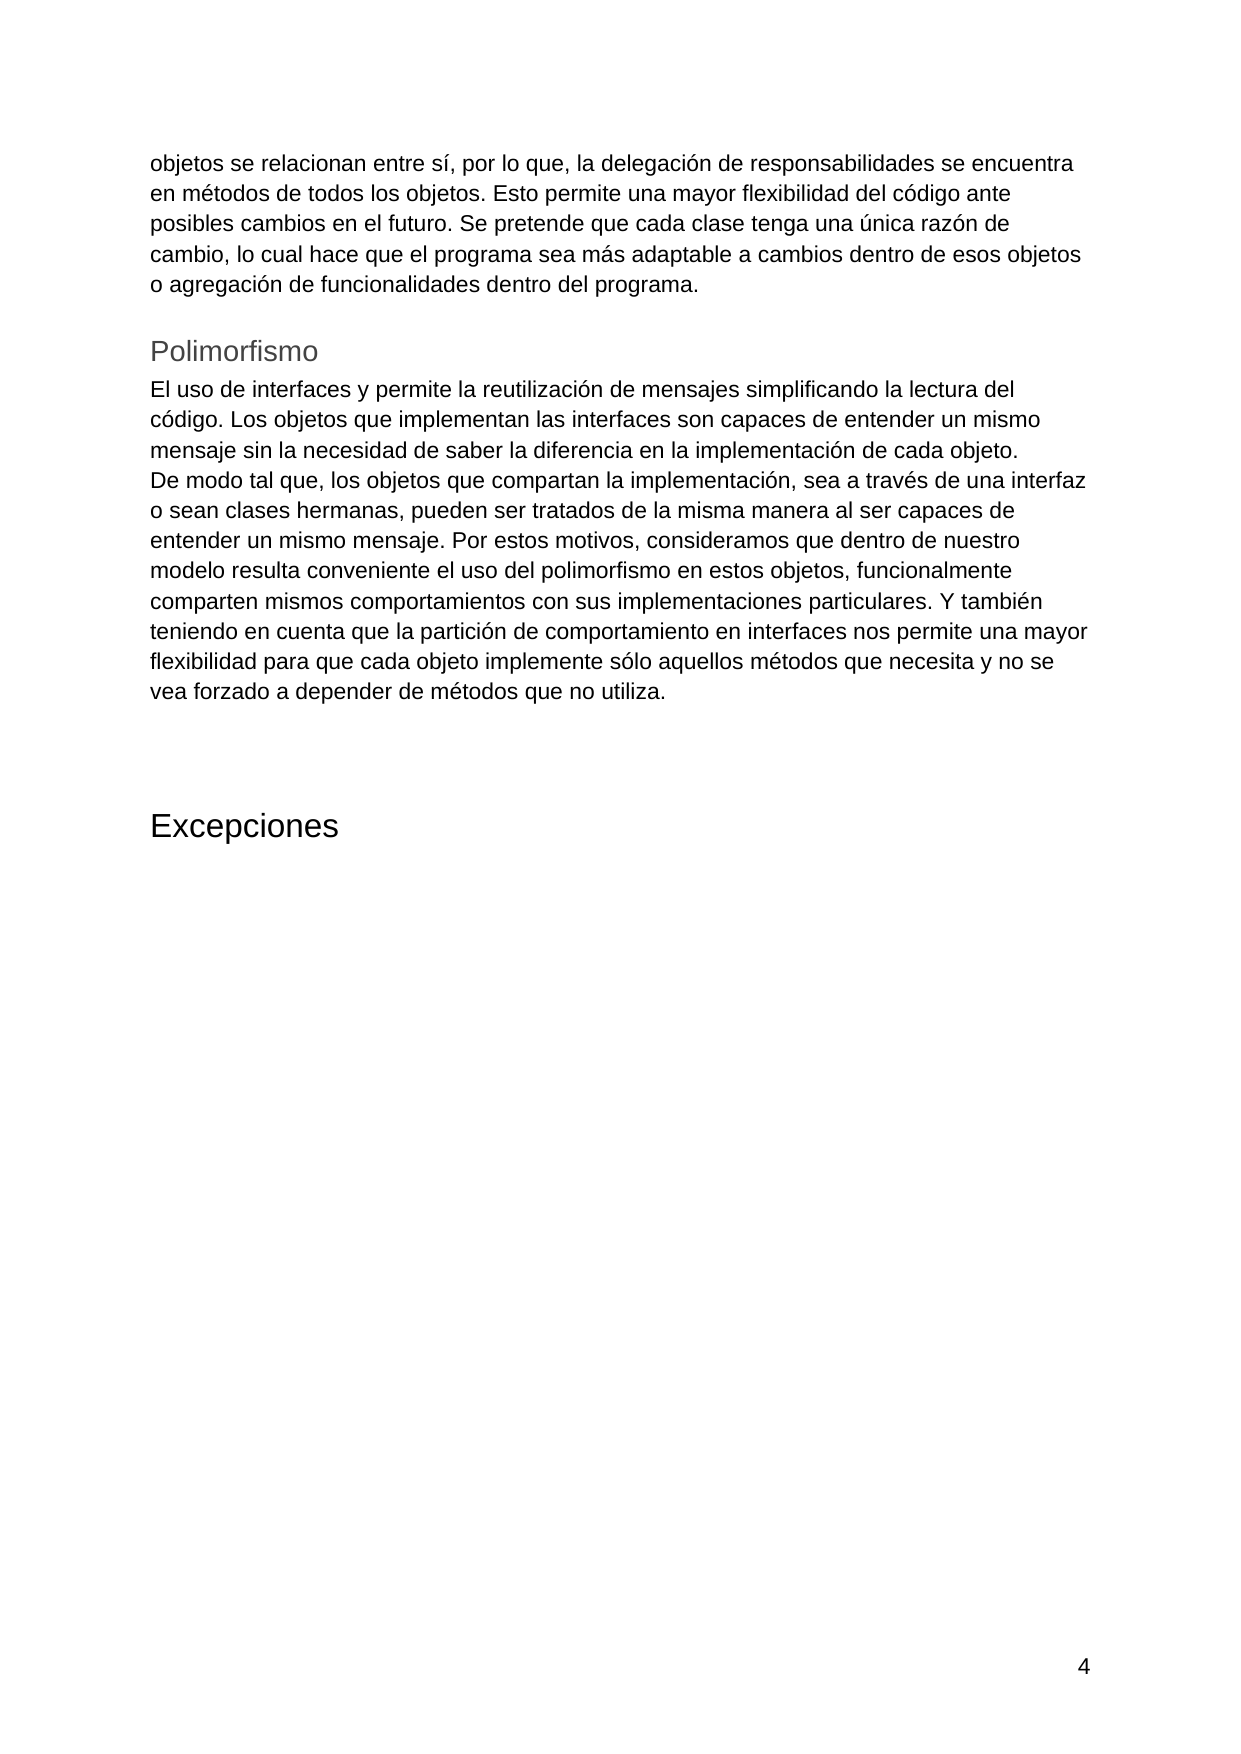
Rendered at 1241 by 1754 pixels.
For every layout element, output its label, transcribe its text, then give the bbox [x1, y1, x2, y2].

subtitle Excepciones [150, 806, 1090, 845]
text El uso de interfaces y permite la reutilización de mensajes simplificando la lectura del código. Los objetos que implementan las interfaces son capaces de entender un mismo mensaje sin la necesidad de saber la diferencia en la implementación de cada objeto. [150, 376, 1090, 463]
subtitle Polimorfismo [150, 334, 1090, 368]
text De modo tal que, los objetos que compartan la implementación, sea a través de una interfaz o sean clases hermanas, pueden ser tratados de la misma manera al ser capaces de entender un mismo mensaje. Por estos motivos, consideramos que dentro de nuestro modelo resulta conveniente el uso del polimorfismo en estos objetos, funcionalmente comparten mismos comportamientos con sus implementaciones particulares. Y también teniendo en cuenta que la partición de comportamiento en interfaces nos permite una mayor flexibilidad para que cada objeto implemente sólo aquellos métodos que necesita y no se vea forzado a depender de métodos que no utiliza. [150, 467, 1090, 705]
text objetos se relacionan entre sí, por lo que, la delegación de responsabilidades se encuentra en métodos de todos los objetos. Esto permite una mayor flexibilidad del código ante posibles cambios en el futuro. Se pretende que cada clase tenga una única razón de cambio, lo cual hace que el programa sea más adaptable a cambios dentro de esos objetos o agregación de funcionalidades dentro del programa. [150, 150, 1090, 297]
